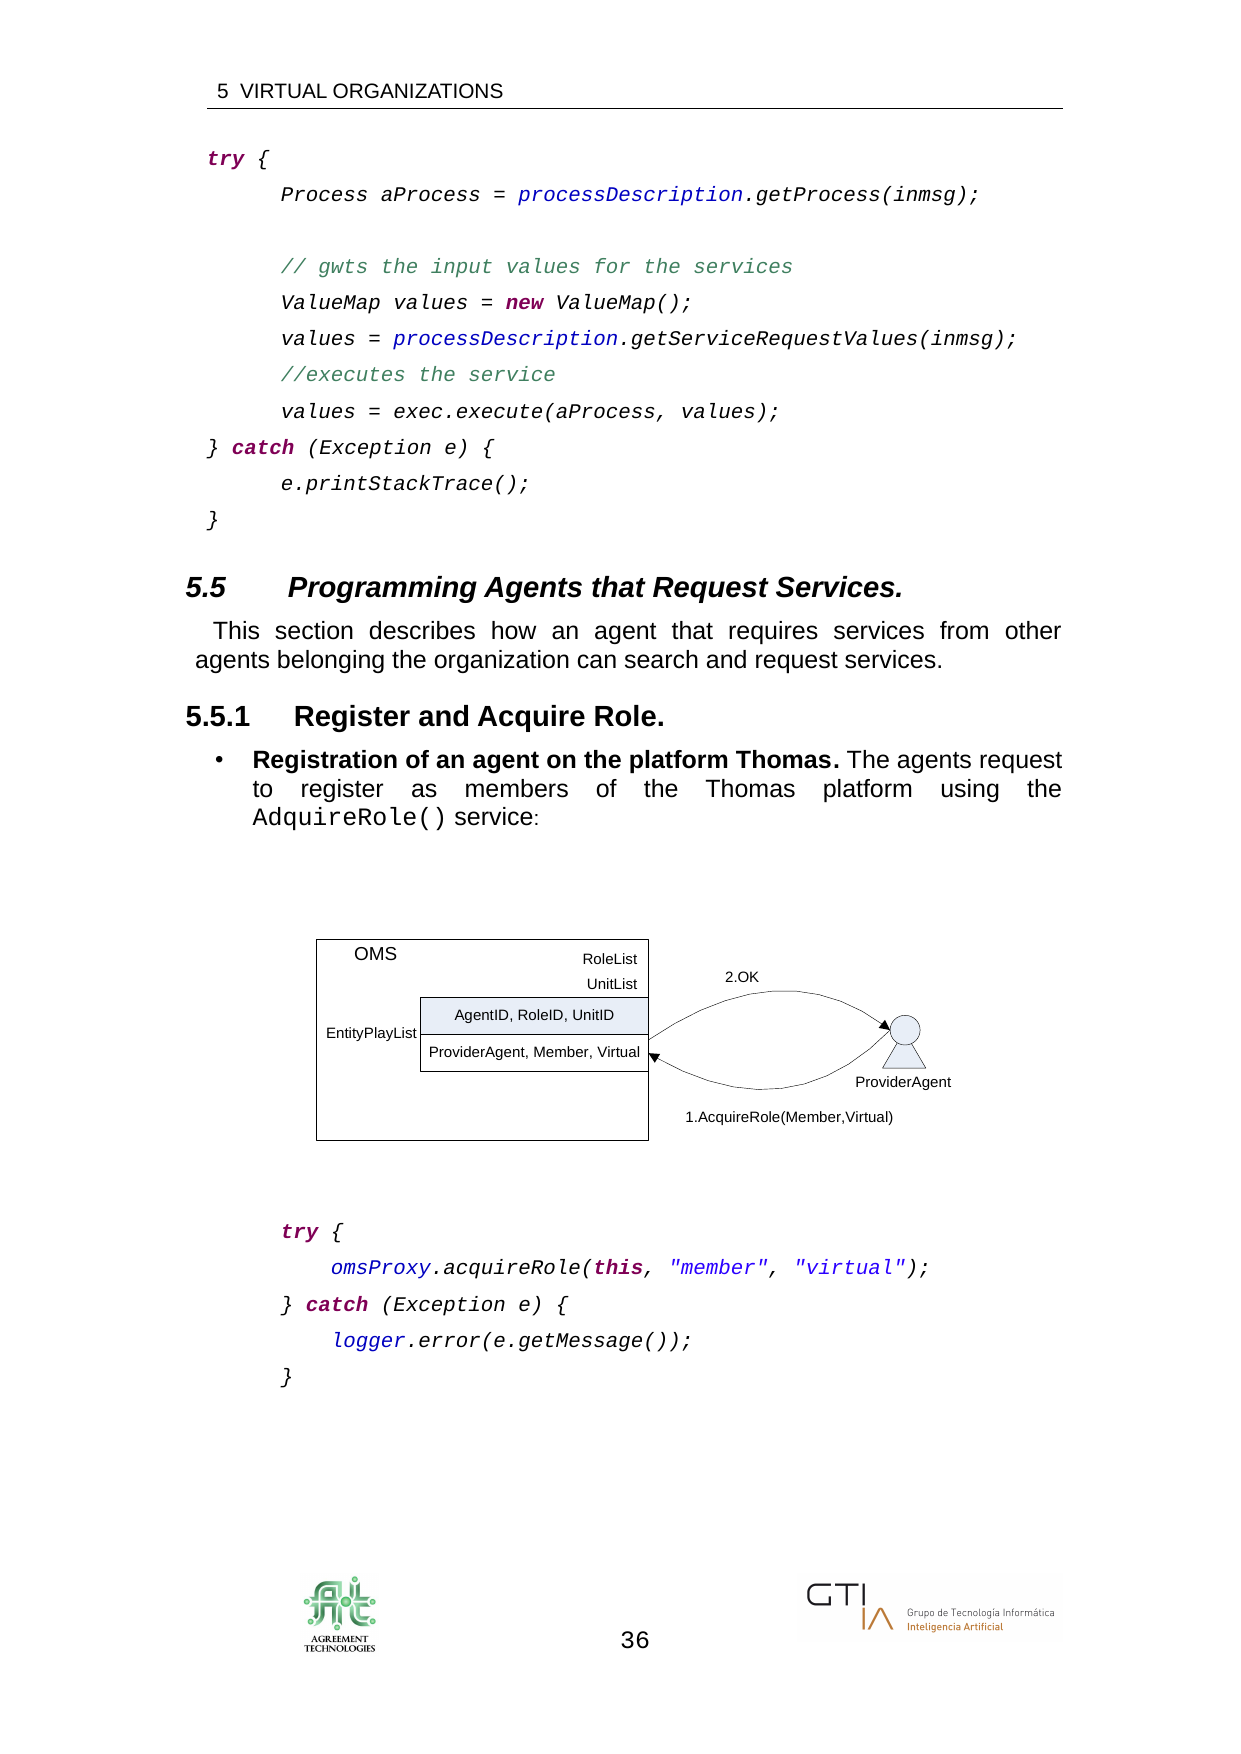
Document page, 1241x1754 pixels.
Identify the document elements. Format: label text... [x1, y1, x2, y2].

text ValueMap values = new ValueMap(); [207, 292, 1063, 316]
text Process aProcess = processDescription.getProcess(inmsg); [207, 184, 1063, 207]
text // gwts the input values for the services [207, 256, 1063, 280]
text //executes the service [207, 364, 1063, 388]
text } catch (Exception e) { [207, 437, 1063, 460]
text } [207, 1366, 1063, 1389]
text e.printStackTrace(); [207, 473, 1063, 497]
text } catch (Exception e) { [207, 1293, 1063, 1317]
text values = processDescription.getServiceRequestValues(inmsg); [207, 328, 1063, 352]
subtitle Programming Agents that Request Services. [177, 570, 1063, 604]
picture [299, 1573, 380, 1657]
text logger.error(e.getMessage()); [207, 1330, 1063, 1353]
list Registration of an agent on the platform Thomas. The agents request to register as members of the Thomas platform using the AdquireRole() service: [215, 745, 1063, 833]
text try { [207, 1221, 1063, 1245]
text omsProxy.acquireRole(this, "member", "virtual"); [207, 1257, 1063, 1281]
text values = exec.execute(aProcess, values); [207, 401, 1063, 424]
picture [797, 1573, 1063, 1642]
text This section describes how an agent that requires services from other agents belonging the organization can search and request services. [195, 616, 1063, 674]
text } [207, 509, 1063, 533]
text try { [207, 148, 1063, 171]
subtitle Register and Acquire Role. [177, 699, 1063, 732]
